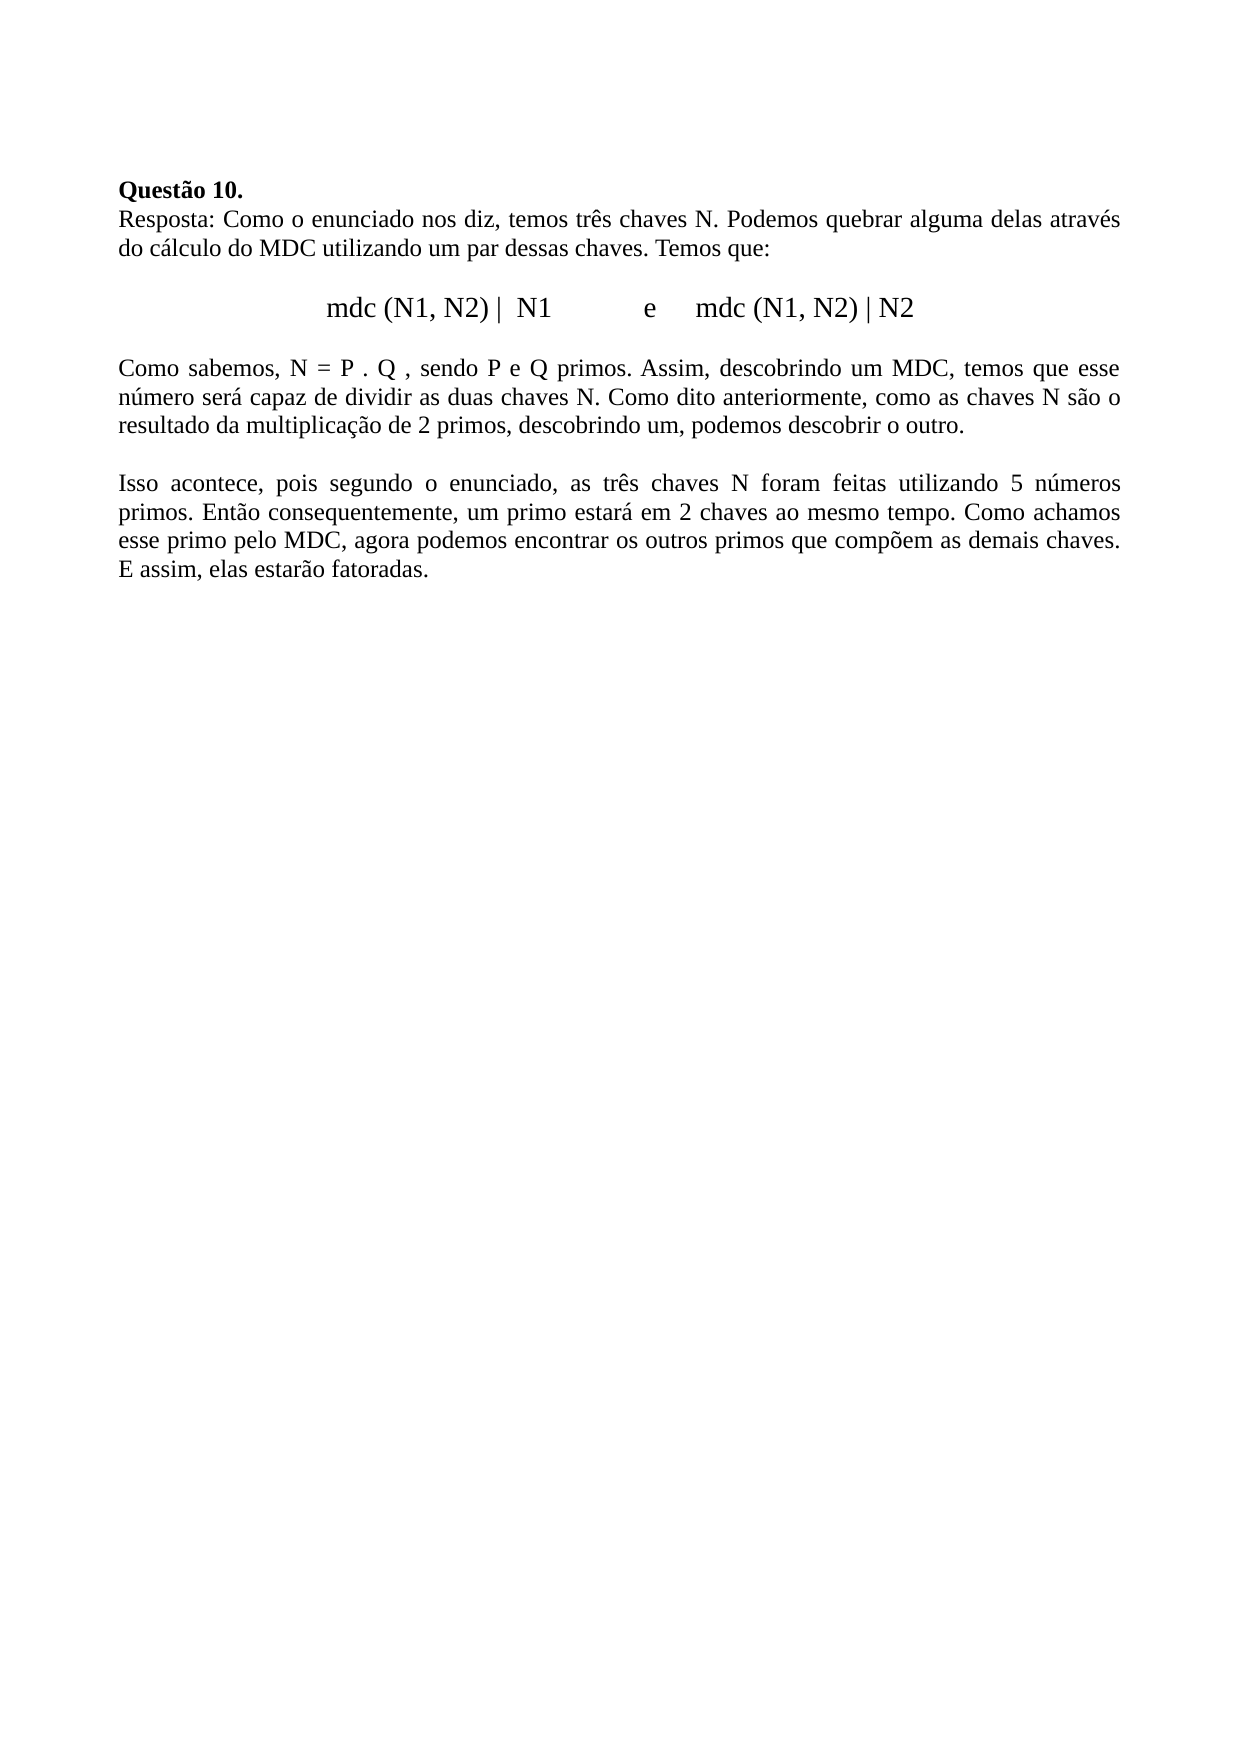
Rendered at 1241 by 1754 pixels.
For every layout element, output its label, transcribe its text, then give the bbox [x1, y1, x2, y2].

text Questão 10. [118, 176, 1122, 204]
text Isso acontece, pois segundo o enunciado, as três chaves N foram feitas utilizando 5 números primos. Então consequentemente, um primo estará em 2 chaves ao mesmo tempo. Como achamos esse primo pelo MDC, agora podemos encontrar os outros primos que compõem as demais chaves. E assim, elas estarão fatoradas. [118, 468, 1122, 583]
text Como sabemos, N = P . Q , sendo P e Q primos. Assim, descobrindo um MDC, temos que esse número será capaz de dividir as duas chaves N. Como dito anteriormente, como as chaves N são o resultado da multiplicação de 2 primos, descobrindo um, podemos descobrir o outro. [118, 353, 1122, 439]
text Resposta: Como o enunciado nos diz, temos três chaves N. Podemos quebrar alguma delas através do cálculo do MDC utilizando um par dessas chaves. Temos que: [118, 204, 1122, 262]
text mdc (N1, N2) | N1 e mdc (N1, N2) | N2 [118, 291, 1122, 324]
